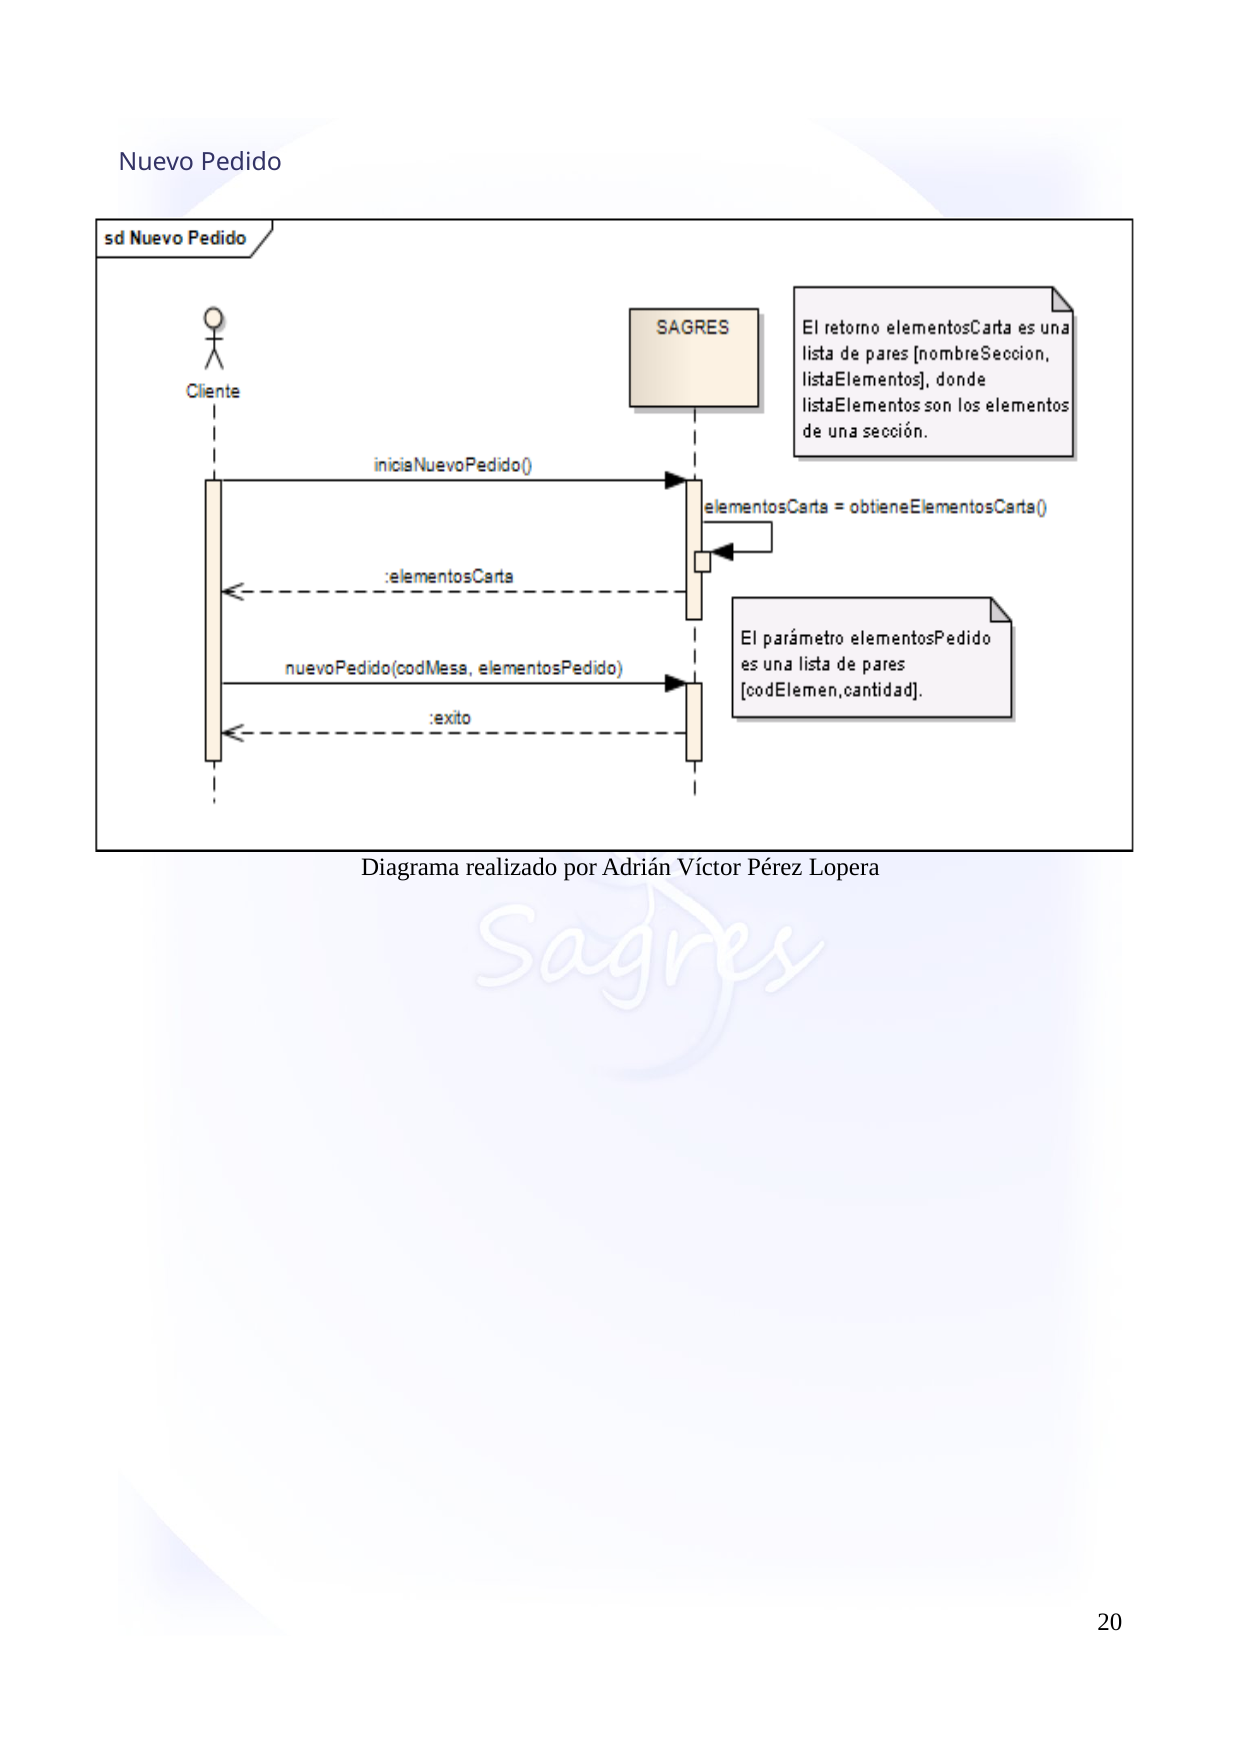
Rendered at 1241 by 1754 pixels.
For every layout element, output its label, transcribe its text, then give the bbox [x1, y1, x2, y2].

picture [118, 177, 1122, 190]
picture [118, 881, 1122, 1636]
subtitle Nuevo Pedido [118, 143, 1122, 177]
text Diagrama realizado por Adrián Víctor Pérez Lopera [118, 852, 1122, 881]
picture [94, 217, 1134, 852]
picture [118, 118, 1122, 143]
text [118, 190, 1122, 217]
